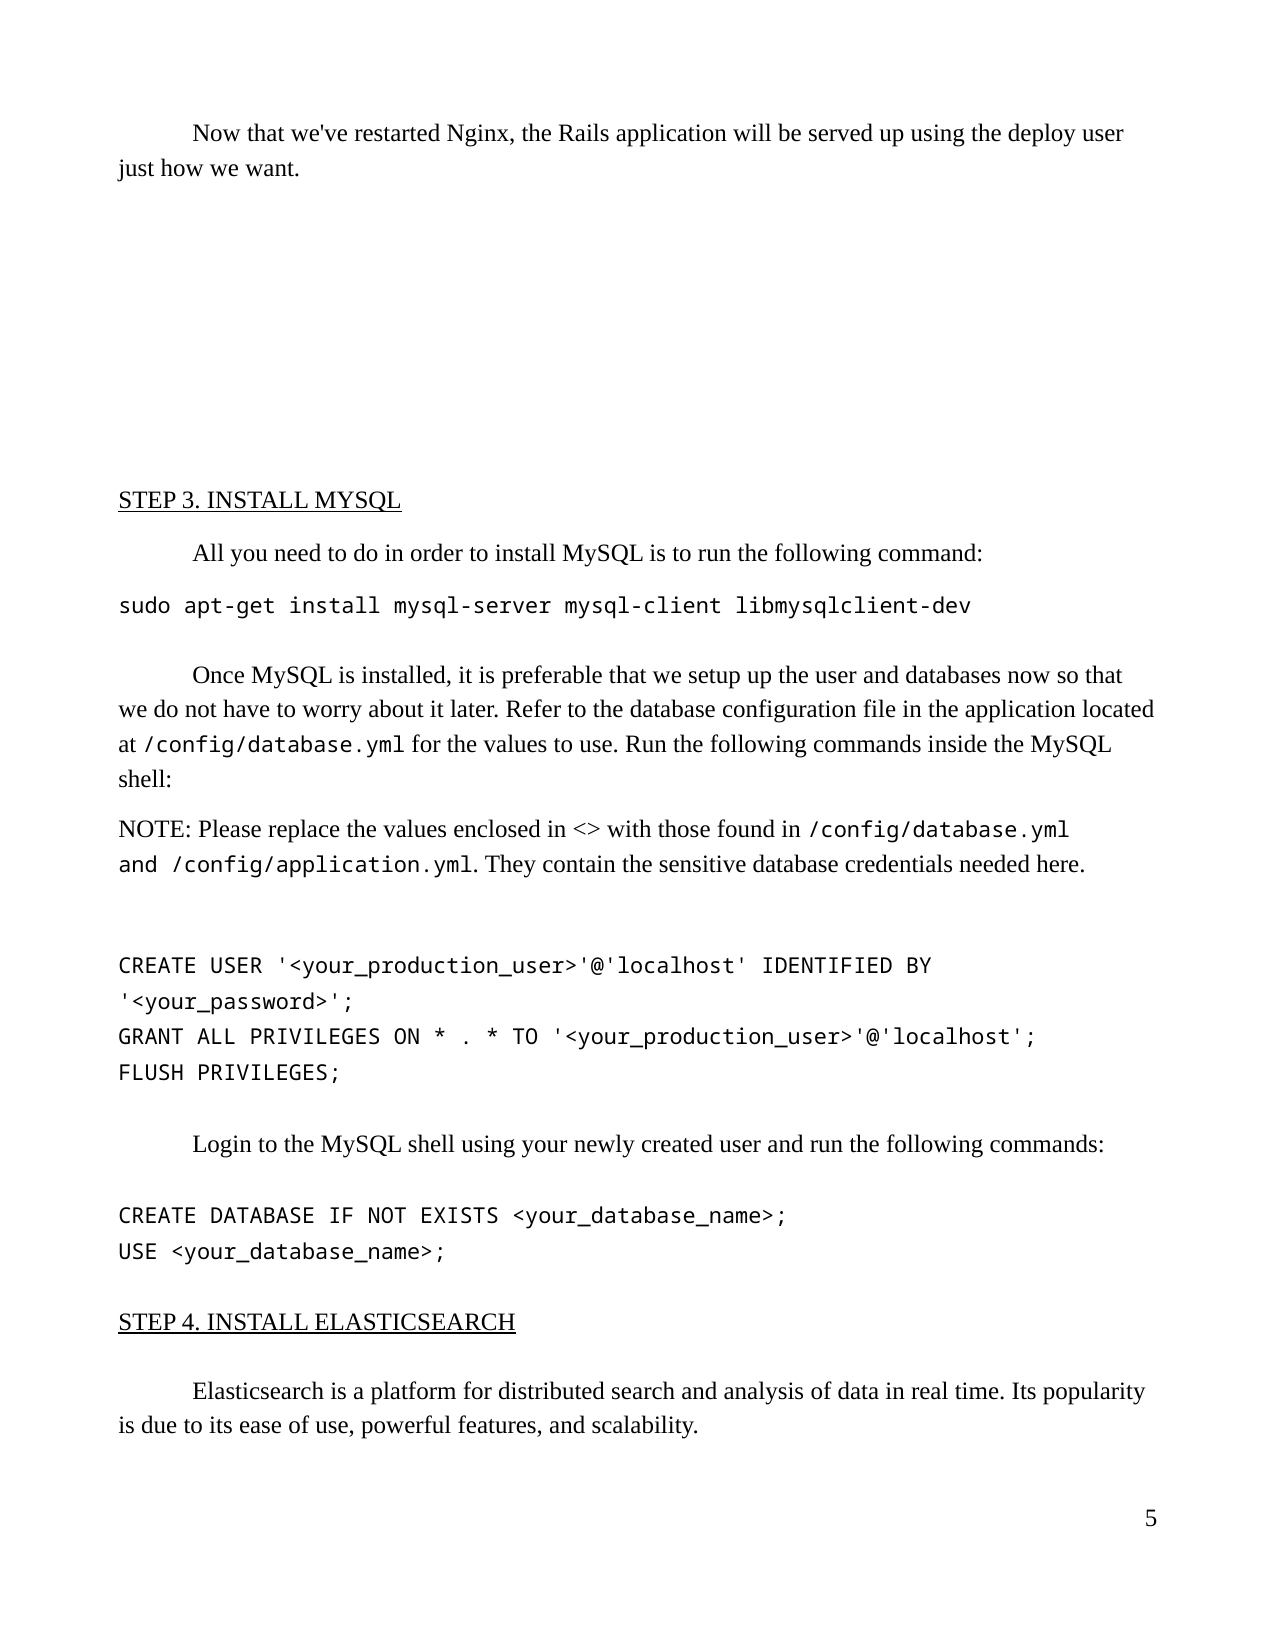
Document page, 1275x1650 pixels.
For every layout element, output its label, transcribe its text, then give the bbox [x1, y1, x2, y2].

text FLUSH PRIVILEGES; [118, 1057, 1157, 1087]
text Once MySQL is installed, it is preferable that we setup up the user and databases now so that we do not have to worry about it later. Refer to the database configuration file in the application located at /config/database.yml for the values to use. Run the following commands inside the MySQL shell: [118, 660, 1157, 793]
text GRANT ALL PRIVILEGES ON * . * TO '<your_production_user>'@'localhost'; [118, 1021, 1157, 1051]
text Login to the MySQL shell using your newly created user and run the following commands: [118, 1128, 1157, 1158]
text CREATE USER '<your_production_user>'@'localhost' IDENTIFIED BY '<your_password>'; [118, 950, 1157, 1015]
text STEP 4. INSTALL ELASTICSEARCH [118, 1307, 1157, 1336]
text sudo apt-get install mysql-server mysql-client libmysqlclient-dev [118, 590, 1157, 620]
text Now that we've restarted Nginx, the Rails application will be served up using the deploy user just how we want. [118, 118, 1157, 181]
text CREATE DATABASE IF NOT EXISTS <your_database_name>; [118, 1200, 1157, 1230]
text All you need to do in order to install MySQL is to run the following command: [118, 535, 1157, 569]
text USE <your_database_name>; [118, 1236, 1157, 1266]
text Elasticsearch is a platform for distributed search and analysis of data in real time. Its popularity is due to its ease of use, powerful features, and scalability. [118, 1376, 1157, 1439]
text NOTE: Please replace the values enclosed in <> with those found in /config/database.yml and /config/application.yml. They contain the sensitive database credentials needed here. [118, 813, 1157, 879]
text STEP 3. INSTALL MYSQL [118, 486, 1157, 514]
